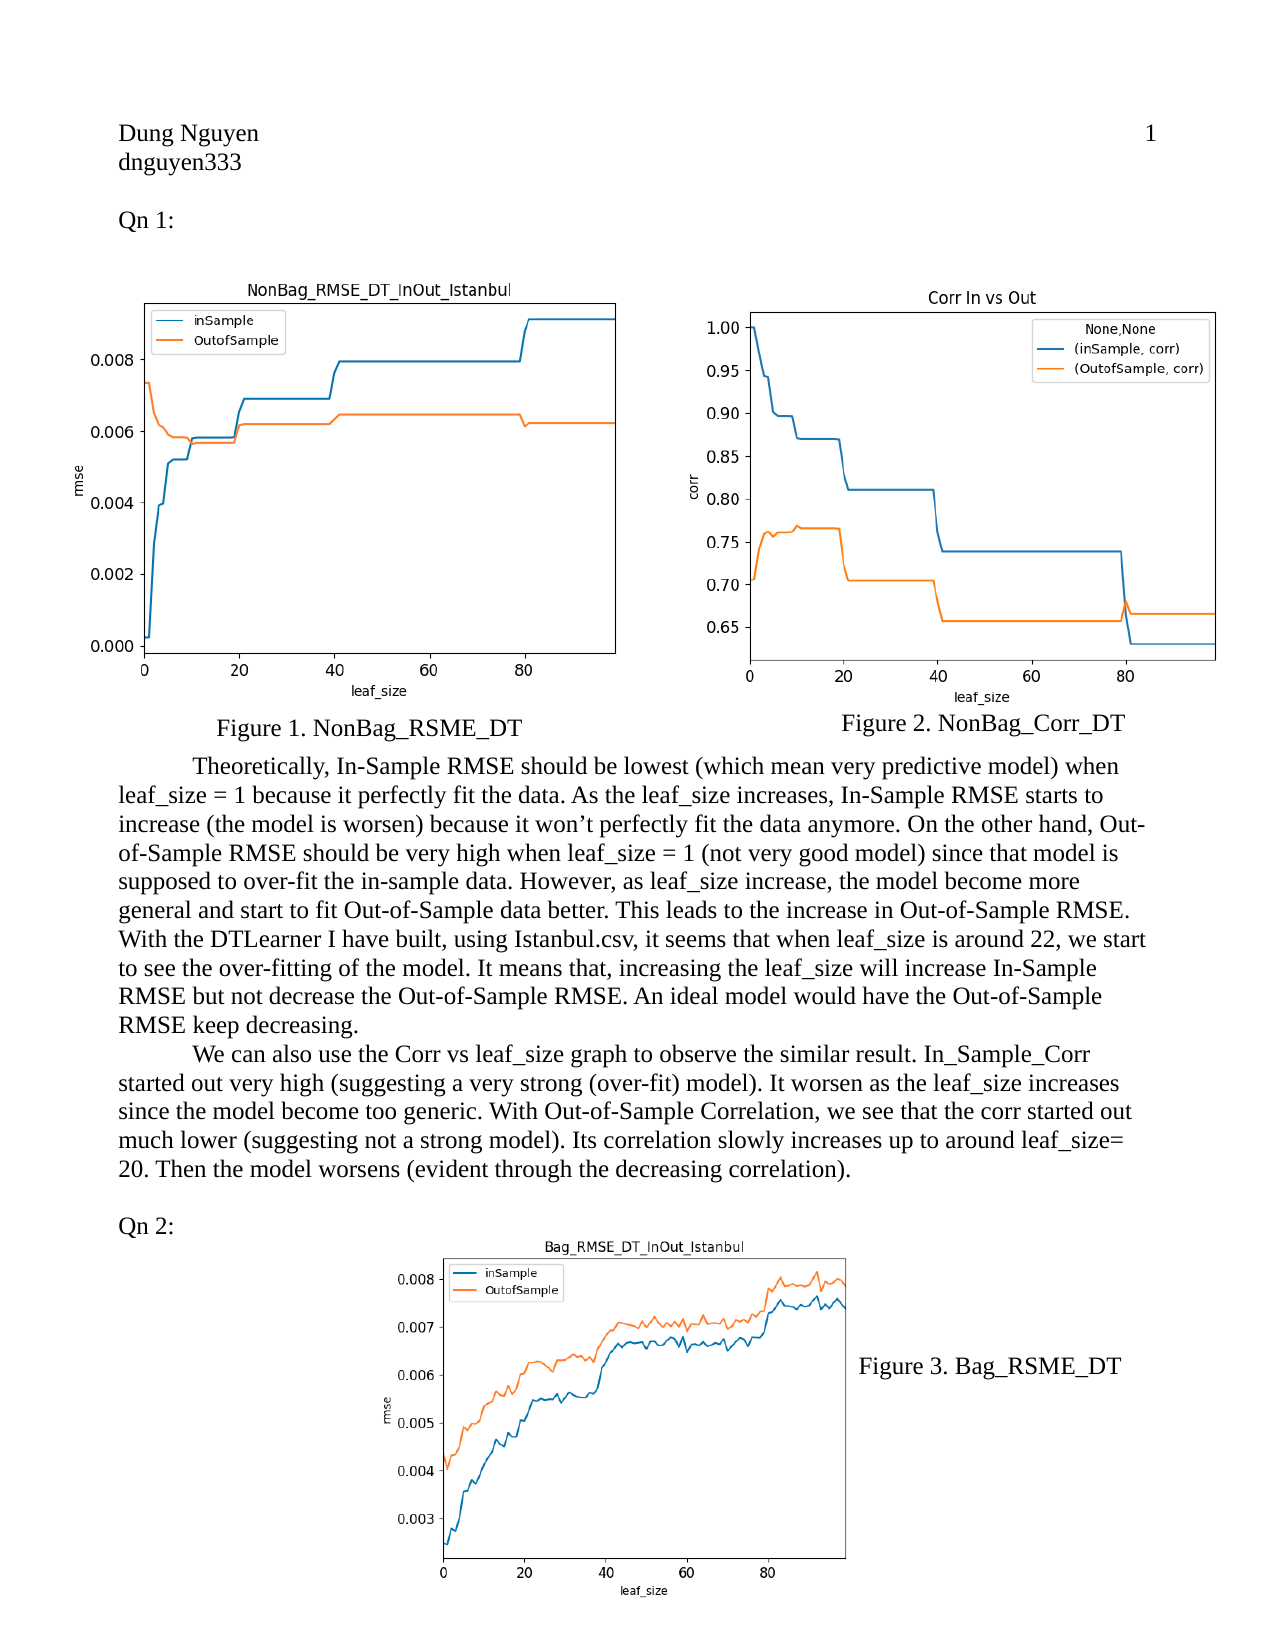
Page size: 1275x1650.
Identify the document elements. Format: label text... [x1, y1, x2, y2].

text [897, 1211, 1157, 1240]
text Qn 2: [118, 1211, 378, 1240]
text Theoretically, In-Sample RMSE should be lowest (which mean very predictive model) when leaf_size = 1 because it perfectly fit the data. As the leaf_size increases, In-Sample RMSE starts to increase (the model is worsen) because it won’t perfectly fit the data anymore. On the other hand, Out-of-Sample RMSE should be very high when leaf_size = 1 (not very good model) since that model is supposed to over-fit the in-sample data. However, as leaf_size increase, the model become more general and start to fit Out-of-Sample data better. This leads to the increase in Out-of-Sample RMSE. [118, 751, 1157, 924]
text Qn 1: [118, 205, 1157, 234]
picture [68, 248, 1275, 709]
text We can also use the Corr vs leaf_size graph to observe the similar result. In_Sample_Corr started out very high (suggesting a very strong (over-fit) model). It worsen as the leaf_size increases since the model become too generic. With Out-of-Sample Correlation, we see that the corr started out much lower (suggesting not a strong model). Its correlation slowly increases up to around leaf_size= 20. Then the model worsens (evident through the decreasing correlation). [118, 1039, 1157, 1183]
picture [378, 1211, 897, 1601]
text With the DTLearner I have built, using Istanbul.csv, it seems that when leaf_size is around 22, we start to see the over-fitting of the model. It means that, increasing the leaf_size will increase In-Sample RMSE but not decrease the Out-of-Sample RMSE. An ideal model would have the Out-of-Sample RMSE keep decreasing. [118, 924, 1157, 1039]
